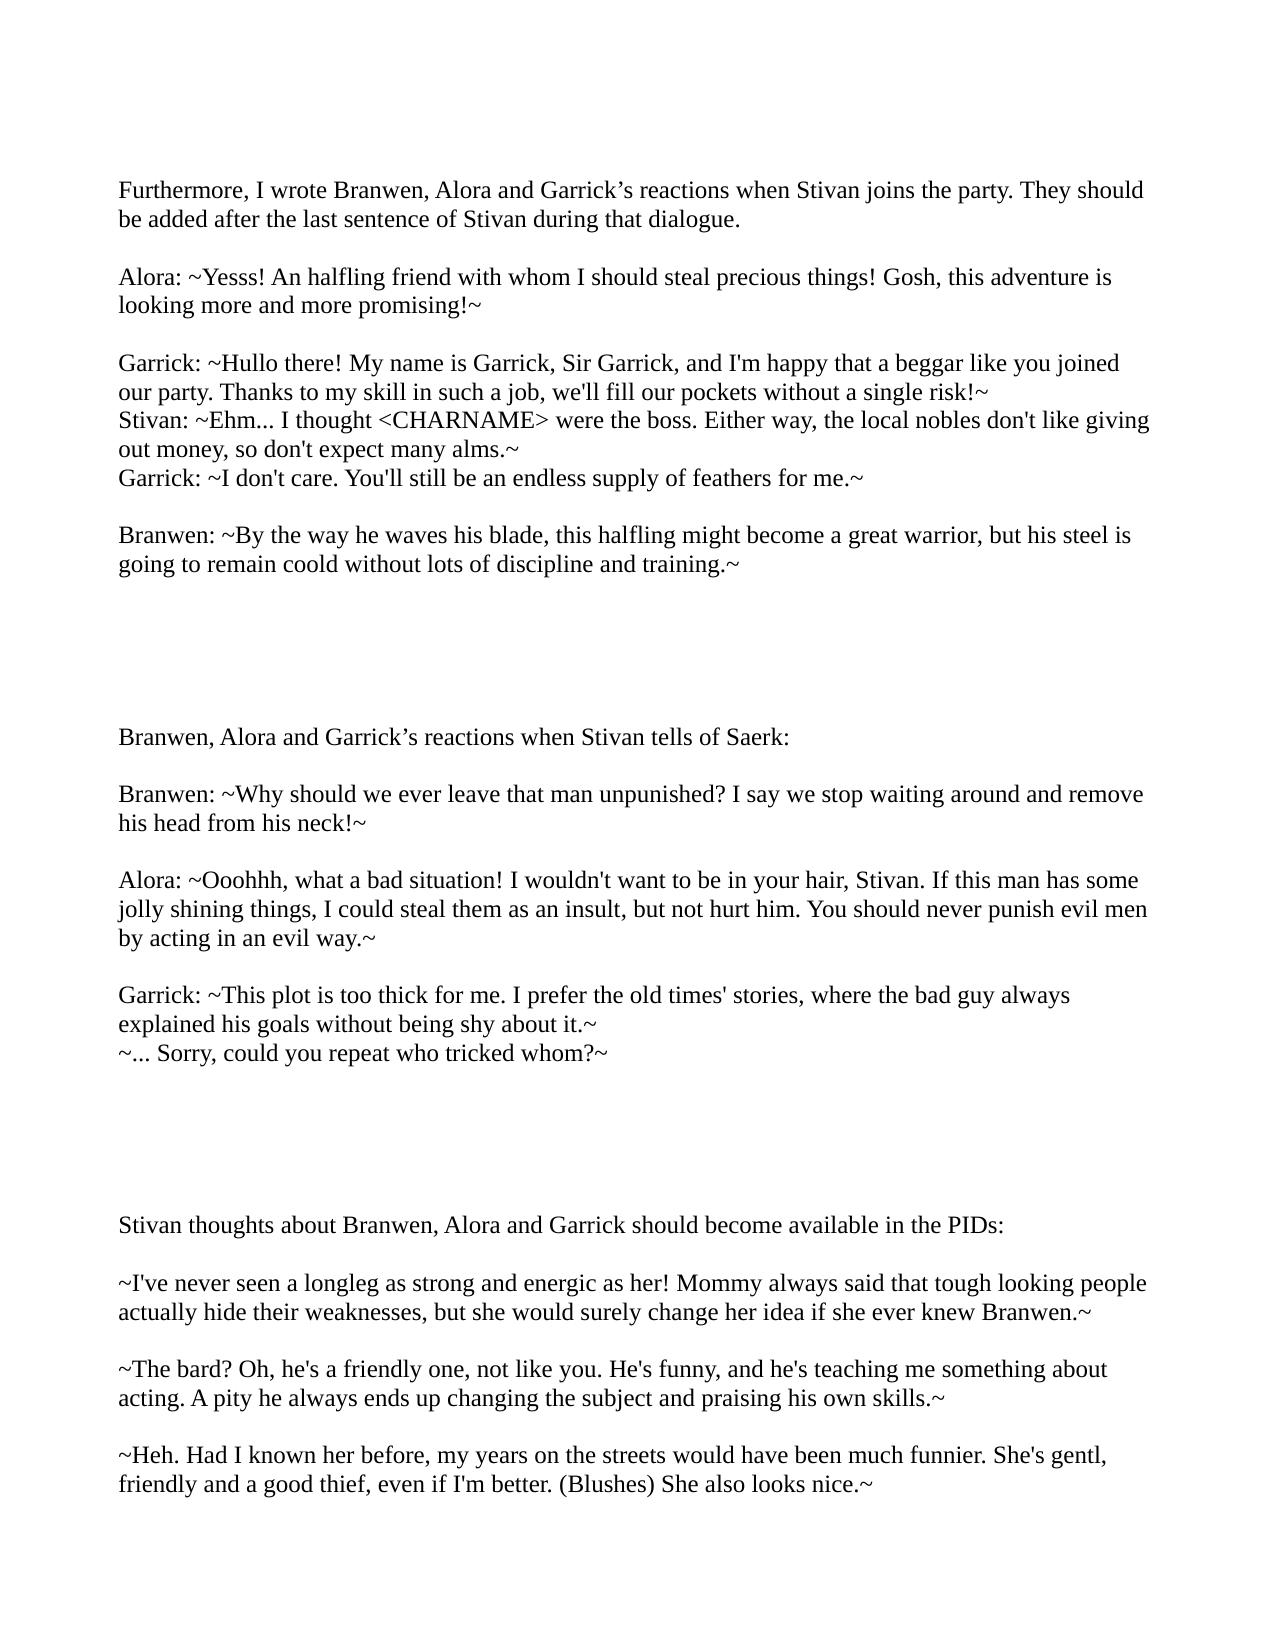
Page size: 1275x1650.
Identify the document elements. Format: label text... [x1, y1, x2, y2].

text Branwen: ~Why should we ever leave that man unpunished? I say we stop waiting around and remove his head from his neck!~ [118, 779, 1157, 837]
text ~The bard? Oh, he's a friendly one, not like you. He's funny, and he's teaching me something about acting. A pity he always ends up changing the subject and praising his own skills.~ [118, 1354, 1157, 1412]
text Alora: ~Ooohhh, what a bad situation! I wouldn't want to be in your hair, Stivan. If this man has some jolly shining things, I could steal them as an insult, but not hurt him. You should never punish evil men by acting in an evil way.~ [118, 866, 1157, 952]
text ~Heh. Had I known her before, my years on the streets would have been much funnier. She's gentl, friendly and a good thief, even if I'm better. (Blushes) She also looks nice.~ [118, 1441, 1157, 1498]
text Garrick: ~I don't care. You'll still be an endless supply of feathers for me.~ [118, 463, 1157, 492]
text Garrick: ~This plot is too thick for me. I prefer the old times' stories, where the bad guy always explained his goals without being shy about it.~ [118, 981, 1157, 1038]
text Garrick: ~Hullo there! My name is Garrick, Sir Garrick, and I'm happy that a beggar like you joined our party. Thanks to my skill in such a job, we'll fill our pockets without a single risk!~ [118, 348, 1157, 406]
text Alora: ~Yesss! An halfling friend with whom I should steal precious things! Gosh, this adventure is looking more and more promising!~ [118, 262, 1157, 319]
text Furthermore, I wrote Branwen, Alora and Garrick’s reactions when Stivan joins the party. They should be added after the last sentence of Stivan during that dialogue. [118, 176, 1157, 233]
text ~... Sorry, could you repeat who tricked whom?~ [118, 1038, 1157, 1067]
text Stivan thoughts about Branwen, Alora and Garrick should become available in the PIDs: [118, 1211, 1157, 1239]
text Branwen: ~By the way he waves his blade, this halfling might become a great warrior, but his steel is going to remain coold without lots of discipline and training.~ [118, 521, 1157, 578]
text Branwen, Alora and Garrick’s reactions when Stivan tells of Saerk: [118, 722, 1157, 751]
text ~I've never seen a longleg as strong and energic as her! Mommy always said that tough looking people actually hide their weaknesses, but she would surely change her idea if she ever knew Branwen.~ [118, 1268, 1157, 1326]
text Stivan: ~Ehm... I thought <CHARNAME> were the boss. Either way, the local nobles don't like giving out money, so don't expect many alms.~ [118, 406, 1157, 463]
